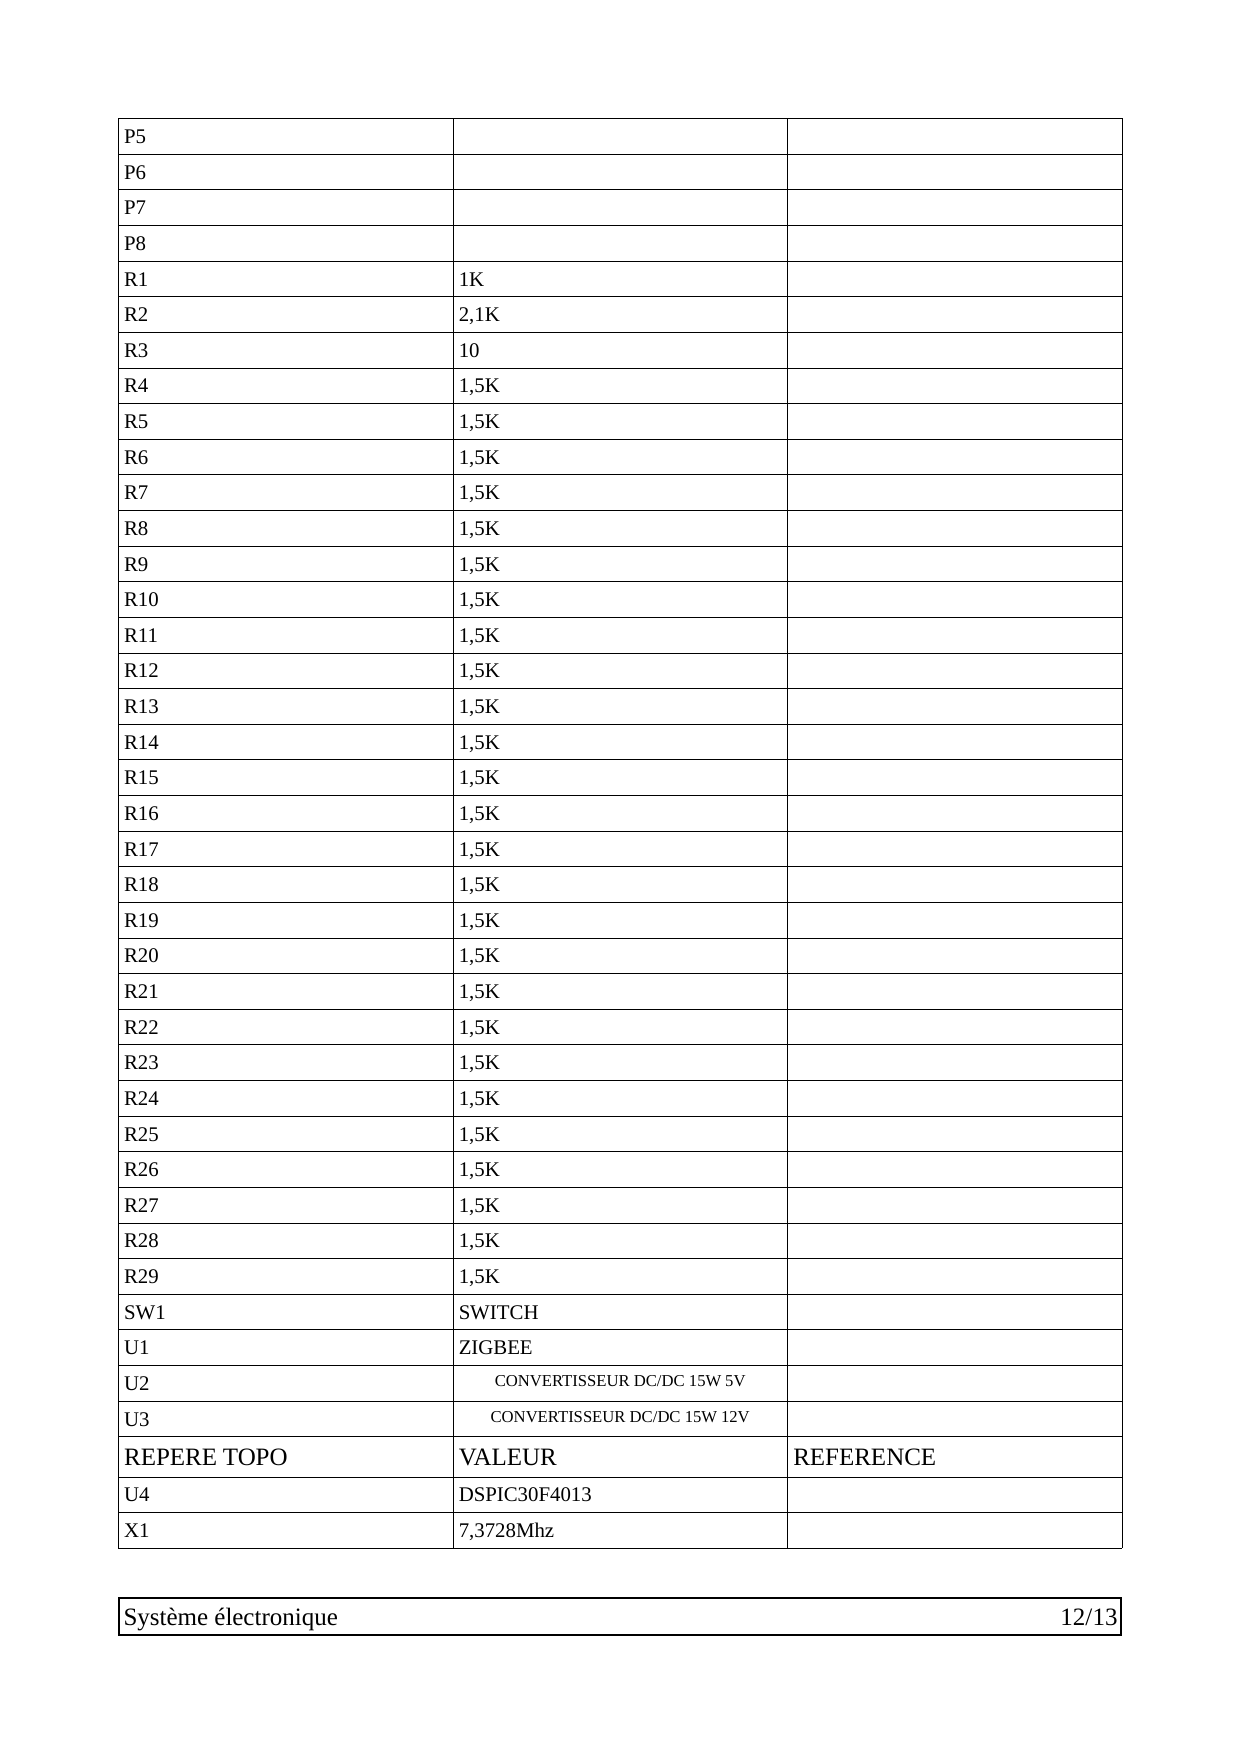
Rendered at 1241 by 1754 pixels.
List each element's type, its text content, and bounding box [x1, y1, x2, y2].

table_cell ZIGBEE [454, 1330, 787, 1365]
table_cell 1,5K [454, 511, 787, 546]
table_cell [788, 297, 1122, 332]
table_cell [788, 190, 1122, 225]
table_cell R2 [119, 297, 453, 332]
table_cell 1,5K [454, 1152, 787, 1187]
table_cell R25 [119, 1117, 453, 1151]
table_cell 1K [454, 262, 787, 296]
table_cell R16 [119, 796, 453, 831]
table_cell [454, 119, 787, 154]
table_cell R24 [119, 1081, 453, 1116]
table_cell P7 [119, 190, 453, 225]
table_cell CONVERTISSEUR DC/DC 15W 12V [454, 1402, 787, 1436]
table_cell R20 [119, 939, 453, 973]
table_cell SW1 [119, 1295, 453, 1329]
table_cell 2,1K [454, 297, 787, 332]
table_cell [788, 1152, 1122, 1187]
table_cell 1,5K [454, 618, 787, 652]
table_cell [788, 226, 1122, 261]
table_cell [788, 511, 1122, 546]
table_cell [454, 226, 787, 261]
table_cell [788, 547, 1122, 581]
table_cell [788, 475, 1122, 510]
table_cell R6 [119, 440, 453, 474]
table_cell R19 [119, 903, 453, 937]
table_cell [788, 1402, 1122, 1436]
table_cell 1,5K [454, 1224, 787, 1258]
table_cell REFERENCE [788, 1437, 1122, 1477]
table_cell [788, 689, 1122, 724]
table_cell [788, 1045, 1122, 1080]
table_cell 1,5K [454, 1081, 787, 1116]
table_cell [788, 440, 1122, 474]
table_cell 1,5K [454, 903, 787, 937]
table_cell [788, 1010, 1122, 1044]
table_cell 1,5K [454, 1188, 787, 1222]
table_cell [788, 119, 1122, 154]
table_cell REPERE TOPO [119, 1437, 453, 1477]
table_cell 1,5K [454, 832, 787, 866]
table_cell R8 [119, 511, 453, 546]
table_cell [788, 1117, 1122, 1151]
table_cell DSPIC30F4013 [454, 1478, 787, 1512]
table_cell R17 [119, 832, 453, 866]
table_cell R9 [119, 547, 453, 581]
table_cell 1,5K [454, 404, 787, 439]
table_cell [788, 404, 1122, 439]
table_cell 1,5K [454, 1117, 787, 1151]
table_cell 1,5K [454, 689, 787, 724]
table_cell P5 [119, 119, 453, 154]
table_cell [788, 832, 1122, 866]
table_cell R13 [119, 689, 453, 724]
table_cell [454, 155, 787, 189]
table_cell [788, 1478, 1122, 1512]
table_cell [788, 582, 1122, 617]
table_cell R28 [119, 1224, 453, 1258]
table_cell [788, 903, 1122, 937]
table_cell R5 [119, 404, 453, 439]
table_cell 1,5K [454, 796, 787, 831]
table_cell [788, 618, 1122, 652]
table_cell 1,5K [454, 547, 787, 581]
table_cell 1,5K [454, 974, 787, 1009]
table_cell P6 [119, 155, 453, 189]
table_cell R21 [119, 974, 453, 1009]
table_cell [788, 1259, 1122, 1294]
table_cell CONVERTISSEUR DC/DC 15W 5V [454, 1366, 787, 1401]
table_cell R7 [119, 475, 453, 510]
table_cell [788, 1188, 1122, 1222]
table_cell R18 [119, 867, 453, 902]
table_cell [788, 333, 1122, 367]
table_cell R27 [119, 1188, 453, 1222]
table_cell R23 [119, 1045, 453, 1080]
table_cell R11 [119, 618, 453, 652]
table_cell 1,5K [454, 582, 787, 617]
table_cell 1,5K [454, 867, 787, 902]
table_cell [788, 1295, 1122, 1329]
table_cell [788, 725, 1122, 759]
table_cell R15 [119, 760, 453, 795]
table_cell R14 [119, 725, 453, 759]
table_cell R12 [119, 654, 453, 688]
table_cell 1,5K [454, 1010, 787, 1044]
table_cell [788, 1081, 1122, 1116]
table_cell [788, 939, 1122, 973]
table_cell 1,5K [454, 369, 787, 403]
table_cell [788, 654, 1122, 688]
table_cell [788, 1366, 1122, 1401]
table_cell [788, 974, 1122, 1009]
table_cell U4 [119, 1478, 453, 1512]
table_cell R29 [119, 1259, 453, 1294]
table_cell [788, 867, 1122, 902]
table_cell [788, 369, 1122, 403]
table_cell 1,5K [454, 760, 787, 795]
table_cell 1,5K [454, 475, 787, 510]
table_cell P8 [119, 226, 453, 261]
table_cell [788, 1330, 1122, 1365]
table_cell 1,5K [454, 1259, 787, 1294]
table_cell 1,5K [454, 654, 787, 688]
table_cell R4 [119, 369, 453, 403]
table_cell [788, 760, 1122, 795]
table_cell U1 [119, 1330, 453, 1365]
table_cell 1,5K [454, 440, 787, 474]
table_cell [454, 190, 787, 225]
table_cell 1,5K [454, 939, 787, 973]
table_cell R22 [119, 1010, 453, 1044]
table_cell R1 [119, 262, 453, 296]
table_cell 1,5K [454, 725, 787, 759]
table_cell R3 [119, 333, 453, 367]
table_cell [788, 1513, 1122, 1548]
table_cell [788, 1224, 1122, 1258]
table_cell U2 [119, 1366, 453, 1401]
table_cell 10 [454, 333, 787, 367]
table_cell [788, 796, 1122, 831]
table_cell SWITCH [454, 1295, 787, 1329]
table_cell R10 [119, 582, 453, 617]
table_cell X1 [119, 1513, 453, 1548]
table_cell 1,5K [454, 1045, 787, 1080]
table_cell [788, 262, 1122, 296]
table_cell VALEUR [454, 1437, 787, 1477]
table_cell U3 [119, 1402, 453, 1436]
table_cell 7,3728Mhz [454, 1513, 787, 1548]
table_cell R26 [119, 1152, 453, 1187]
table_cell [788, 155, 1122, 189]
